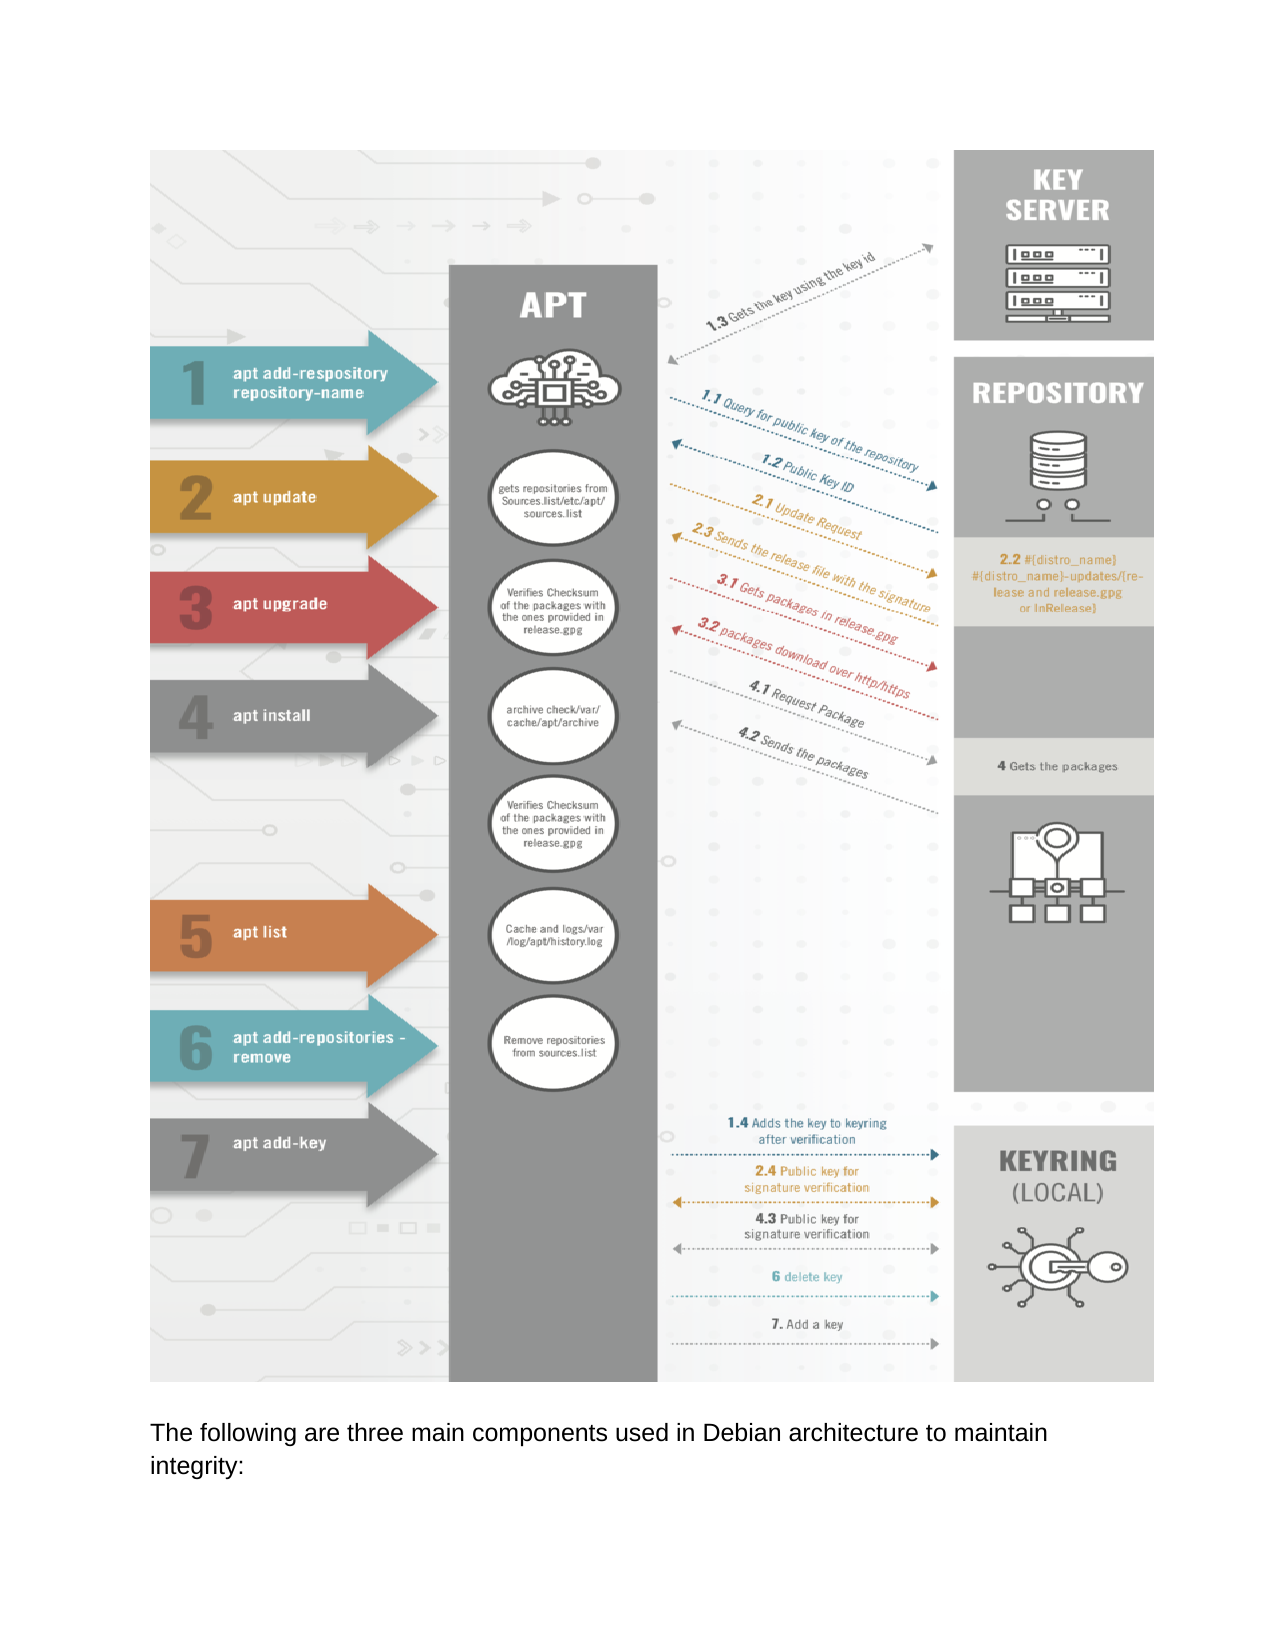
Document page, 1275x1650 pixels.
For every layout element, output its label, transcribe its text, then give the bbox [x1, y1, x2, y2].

text The following are three main components used in Debian architecture to maintain integrity: [150, 1418, 1125, 1480]
picture [150, 150, 1154, 1382]
